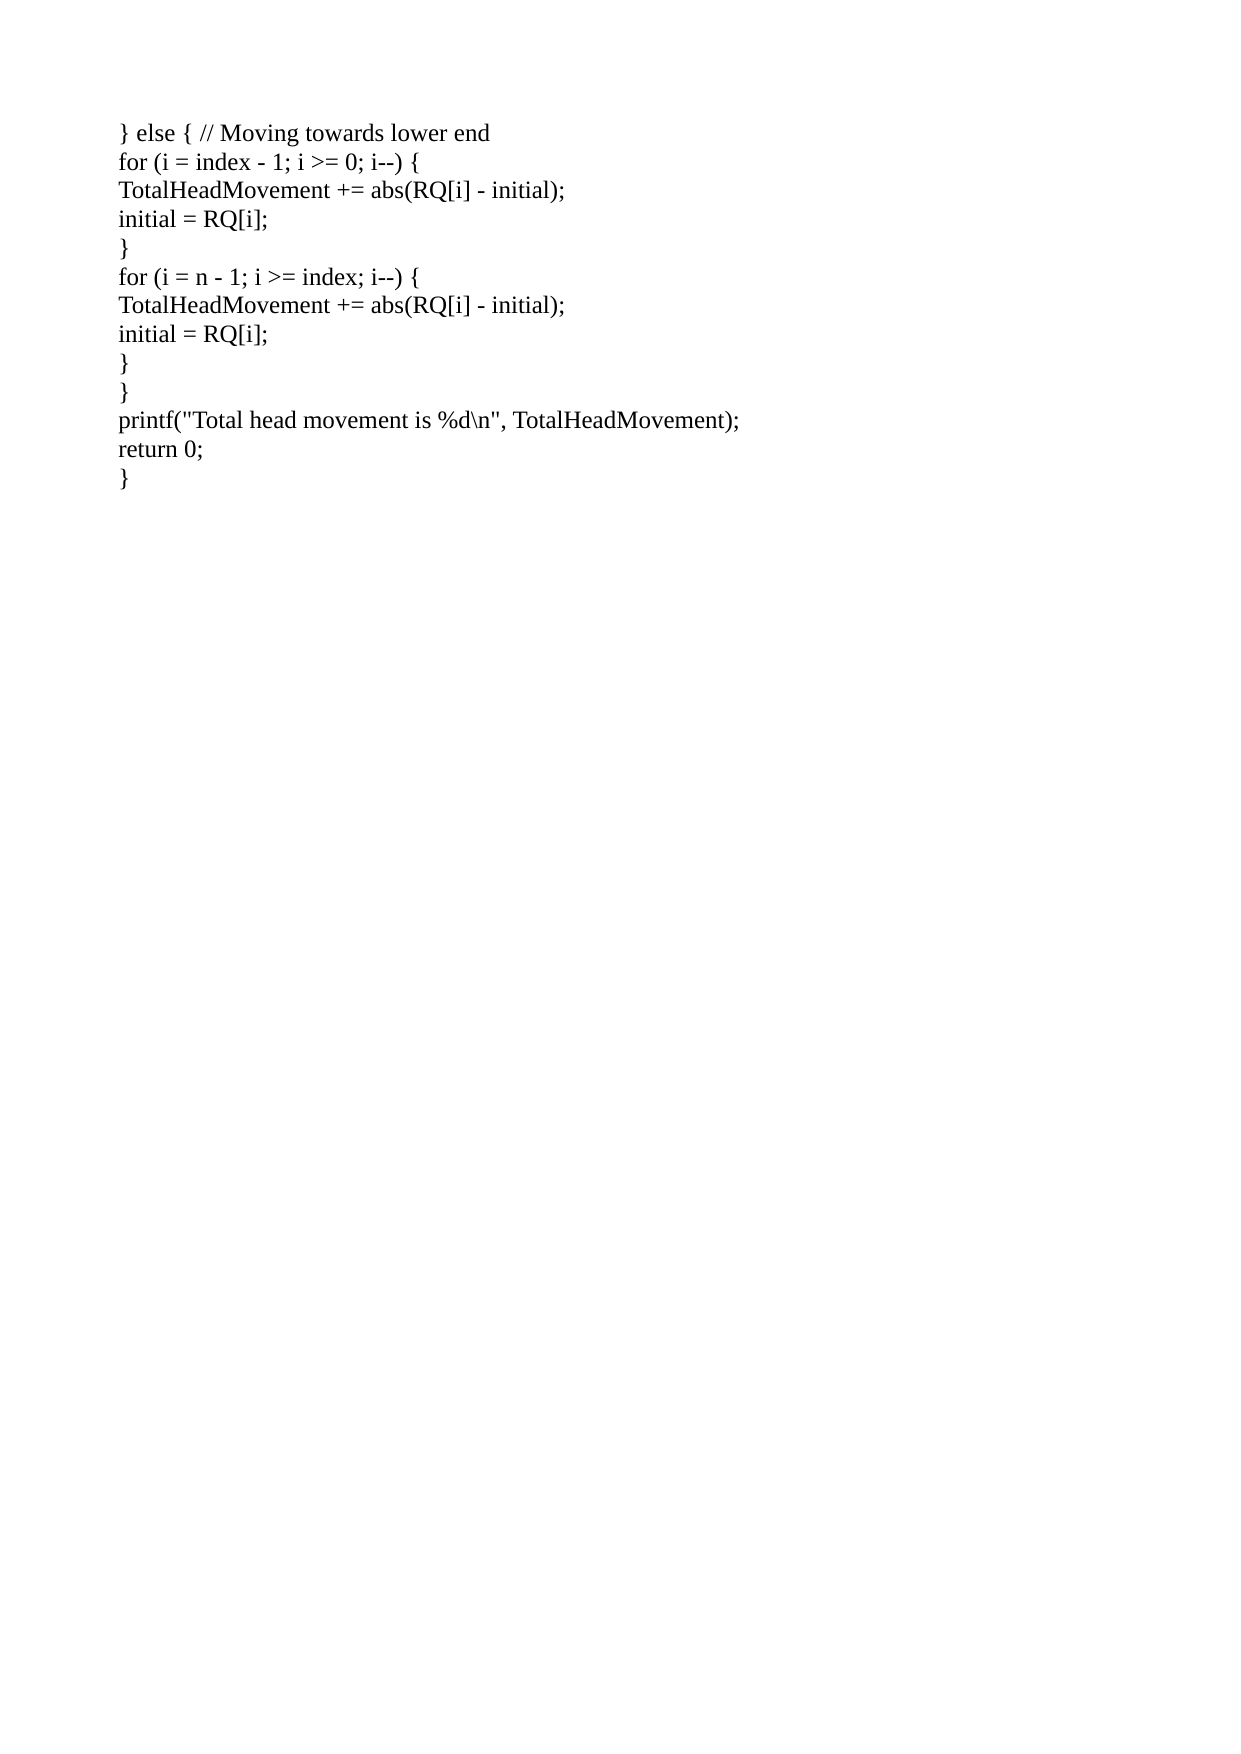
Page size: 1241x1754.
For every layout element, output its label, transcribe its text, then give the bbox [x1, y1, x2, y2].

text initial = RQ[i]; [118, 204, 1122, 233]
text initial = RQ[i]; [118, 319, 1122, 348]
text } [118, 463, 1122, 492]
text for (i = n - 1; i >= index; i--) { [118, 262, 1122, 291]
text } [118, 377, 1122, 406]
text for (i = index - 1; i >= 0; i--) { [118, 147, 1122, 176]
text return 0; [118, 434, 1122, 463]
text printf("Total head movement is %d\n", TotalHeadMovement); [118, 406, 1122, 434]
text } else { // Moving towards lower end [118, 118, 1122, 147]
text TotalHeadMovement += abs(RQ[i] - initial); [118, 291, 1122, 319]
text } [118, 348, 1122, 377]
text } [118, 233, 1122, 262]
text TotalHeadMovement += abs(RQ[i] - initial); [118, 176, 1122, 204]
